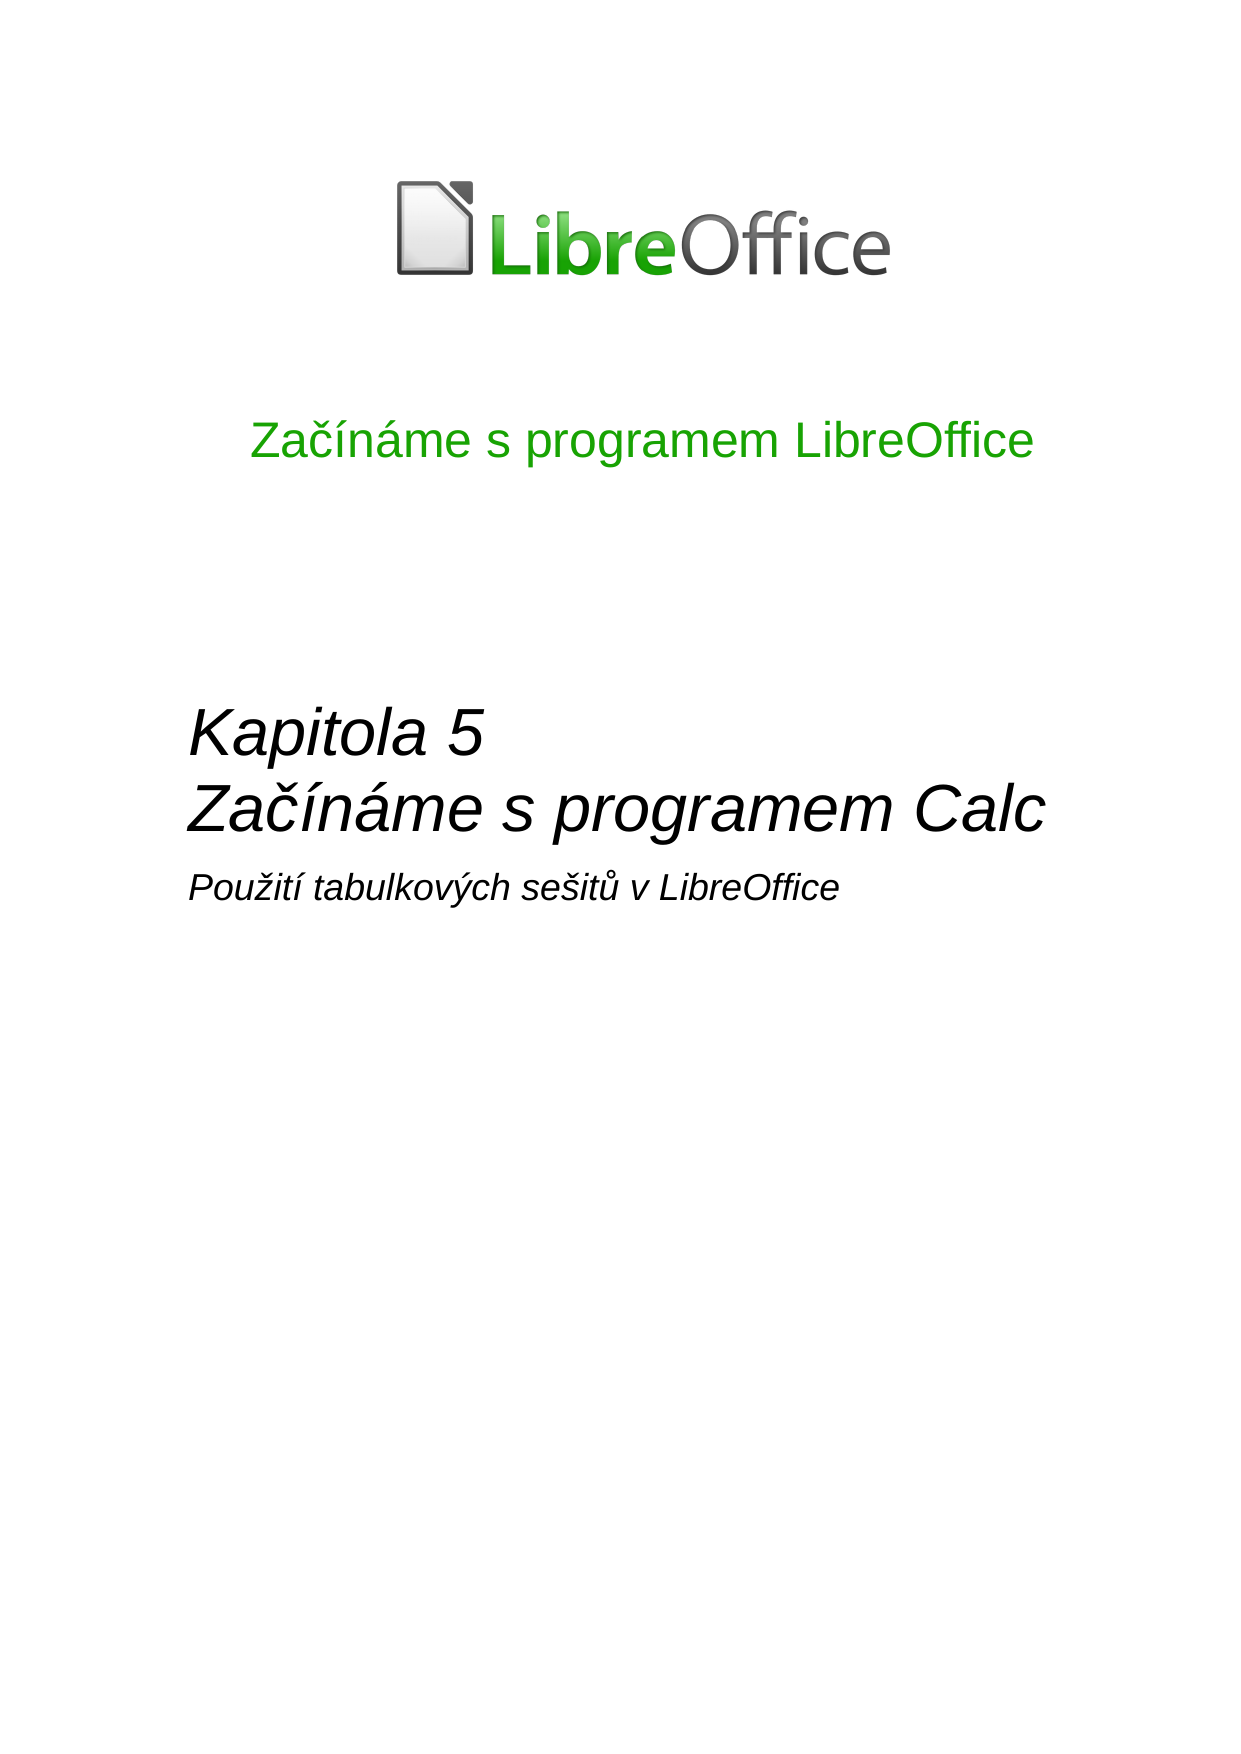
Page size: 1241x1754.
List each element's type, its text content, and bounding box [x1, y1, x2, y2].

subtitle Použití tabulkových sešitů v LibreOffice [188, 866, 1098, 909]
title Kapitola 5 Začínáme s programem Calc [188, 693, 1098, 846]
text Začínáme s programem LibreOffice [188, 410, 1098, 468]
picture [392, 177, 893, 282]
